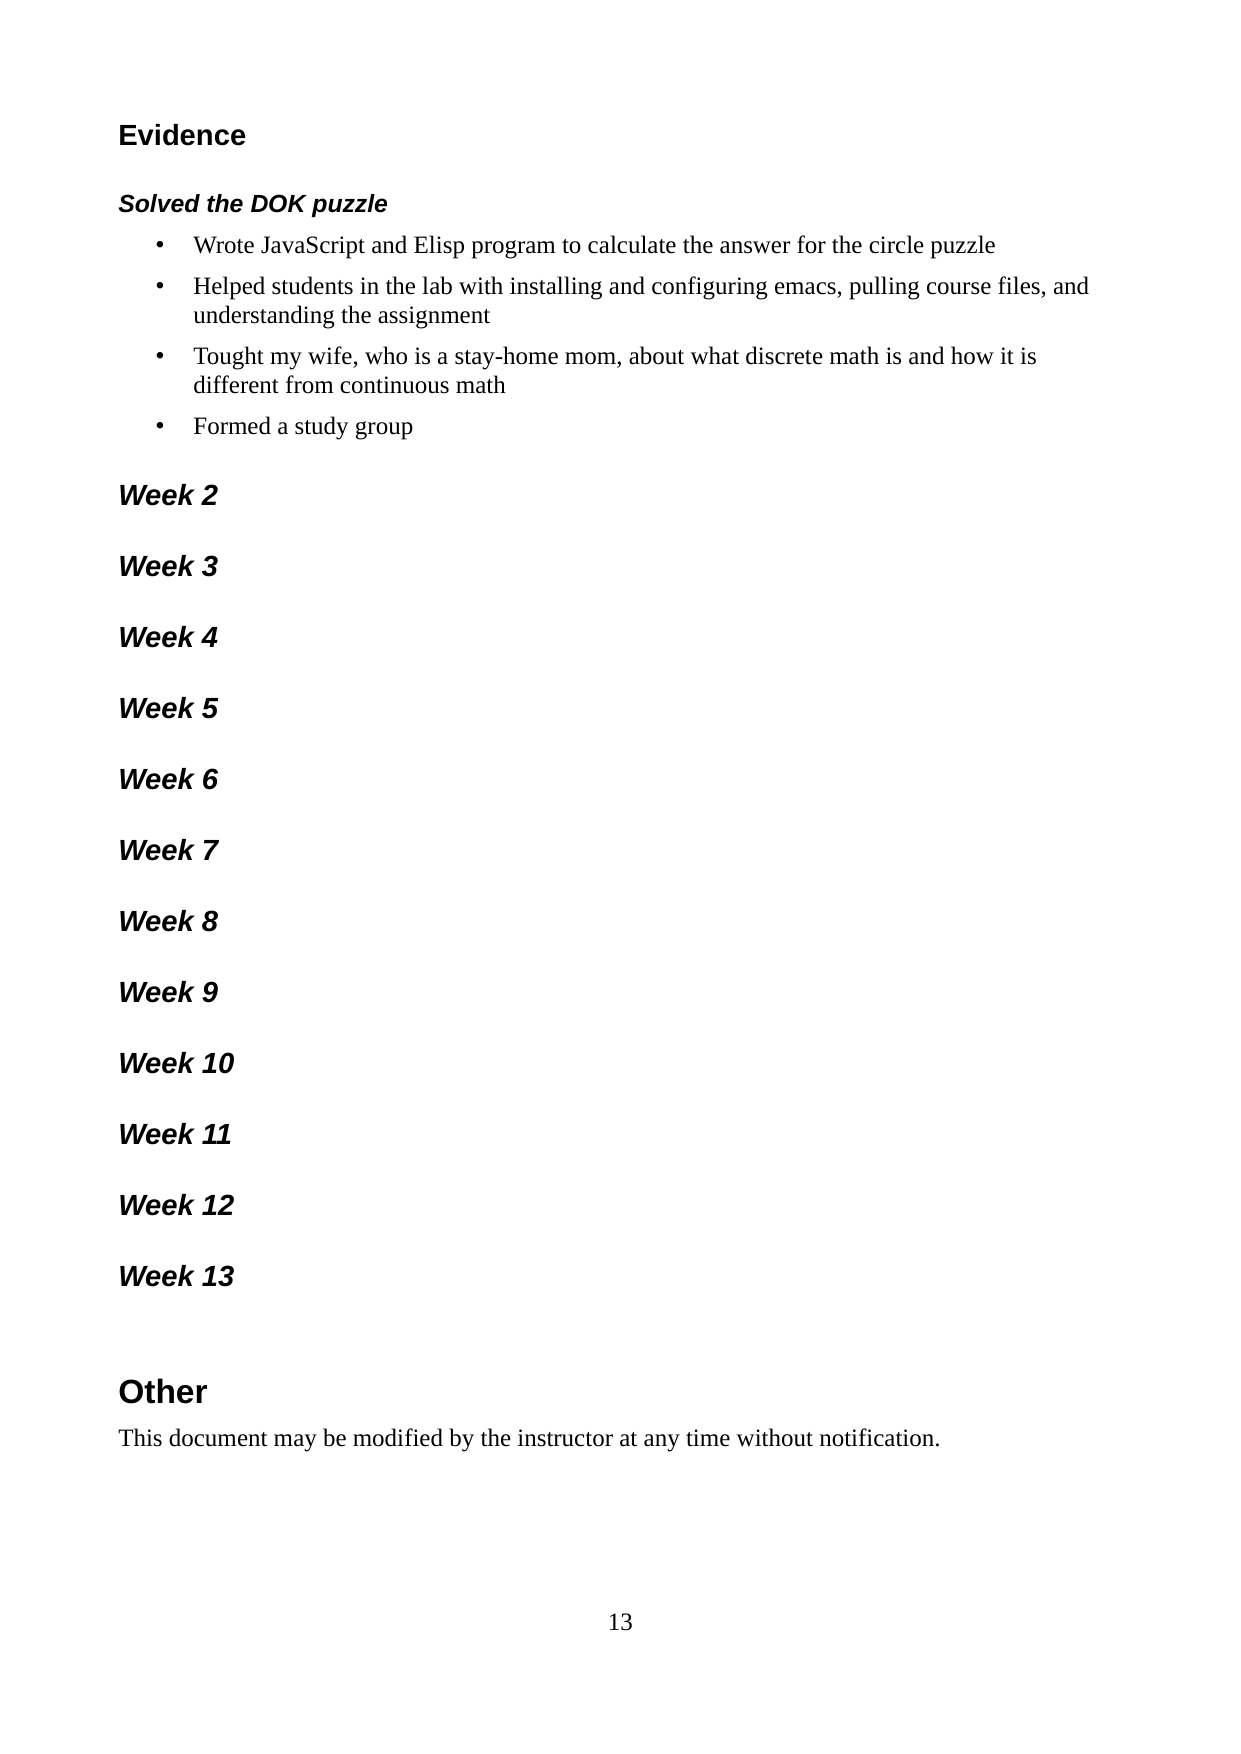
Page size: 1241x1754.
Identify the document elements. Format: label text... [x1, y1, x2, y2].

text This document may be modified by the instructor at any time without notification. [118, 1423, 1122, 1451]
subtitle Week 12 [118, 1188, 1122, 1222]
list Tought my wife, who is a stay-home mom, about what discrete math is and how it is different from continuous math [156, 341, 1122, 399]
list Helped students in the lab with installing and configuring emacs, pulling course files, and understanding the assignment [156, 271, 1122, 329]
subtitle Week 9 [118, 975, 1122, 1008]
subtitle Week 8 [118, 904, 1122, 937]
list Wrote JavaScript and Elisp program to calculate the answer for the circle puzzle [156, 230, 1122, 259]
subtitle Week 11 [118, 1117, 1122, 1151]
subtitle Week 5 [118, 691, 1122, 724]
list Formed a study group [156, 411, 1122, 440]
subtitle Week 2 [118, 478, 1122, 511]
subtitle Evidence [118, 118, 1122, 152]
subtitle Week 4 [118, 620, 1122, 653]
subtitle Solved the DOK puzzle [118, 189, 1122, 218]
subtitle Week 7 [118, 833, 1122, 866]
subtitle Other [118, 1371, 1122, 1410]
subtitle Week 10 [118, 1046, 1122, 1079]
subtitle Week 13 [118, 1259, 1122, 1293]
subtitle Week 6 [118, 762, 1122, 795]
subtitle Week 3 [118, 549, 1122, 582]
